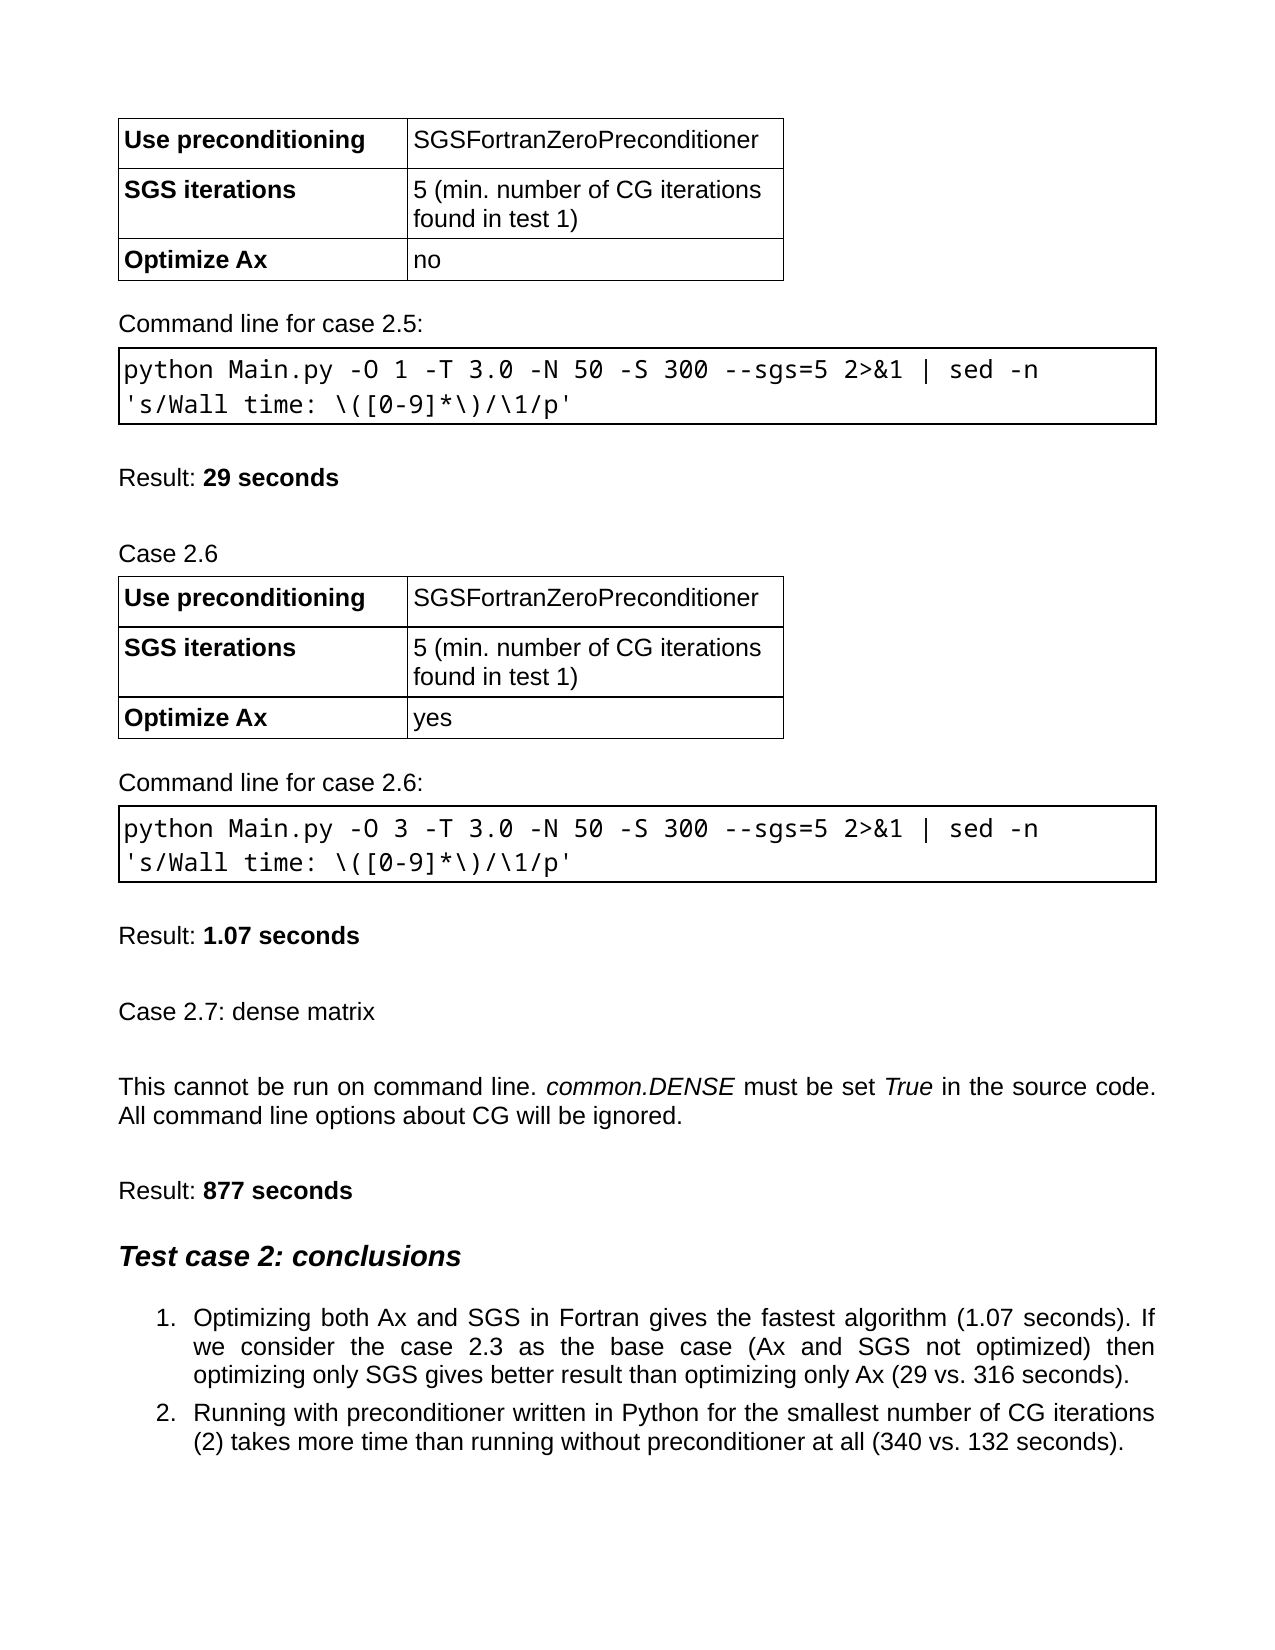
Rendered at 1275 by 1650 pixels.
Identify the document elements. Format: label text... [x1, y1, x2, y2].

text python Main.py -O 3 -T 3.0 -N 50 -S 300 --sgs=5 2>&1 | sed -n 's/Wall time: \([0-9]*\)/\1/p' [120, 807, 1155, 881]
text Command line for case 2.5: [118, 309, 1157, 338]
text python Main.py -O 1 -T 3.0 -N 50 -S 300 --sgs=5 2>&1 | sed -n 's/Wall time: \([0-9]*\)/\1/p' [120, 349, 1155, 423]
table_header SGSFortranZeroPreconditioner [408, 577, 783, 626]
table_cell SGS iterations [119, 169, 407, 238]
table_header Use preconditioning [119, 119, 407, 168]
subtitle Test case 2: conclusions [118, 1239, 1157, 1273]
text Result: 29 seconds [118, 463, 1157, 492]
text This cannot be run on command line. common.DENSE must be set True in the source code. All command line options about CG will be ignored. [118, 1072, 1157, 1129]
text Result: 877 seconds [118, 1176, 1157, 1205]
text Command line for case 2.6: [118, 767, 1157, 796]
table_cell Optimize Ax [119, 239, 407, 279]
table_cell no [408, 239, 783, 279]
text Case 2.7: dense matrix [118, 997, 1157, 1025]
list Optimizing both Ax and SGS in Fortran gives the fastest algorithm (1.07 seconds). If we consider the case 2.3 as the base case (Ax and SGS not optimized) then optimizing only SGS gives better result than optimizing only Ax (29 vs. 316 seconds). [156, 1303, 1157, 1389]
list Running with preconditioner written in Python for the smallest number of CG iterations (2) takes more time than running without preconditioner at all (340 vs. 132 seconds). [156, 1398, 1157, 1456]
text Result: 1.07 seconds [118, 921, 1157, 950]
table_header Use preconditioning [119, 577, 407, 626]
table_cell yes [408, 698, 783, 738]
table_cell Optimize Ax [119, 698, 407, 738]
table_header SGSFortranZeroPreconditioner [408, 119, 783, 168]
table_cell 5 (min. number of CG iterations found in test 1) [408, 169, 783, 238]
text Case 2.6 [118, 538, 1157, 567]
table_cell SGS iterations [119, 628, 407, 696]
table_cell 5 (min. number of CG iterations found in test 1) [408, 628, 783, 696]
